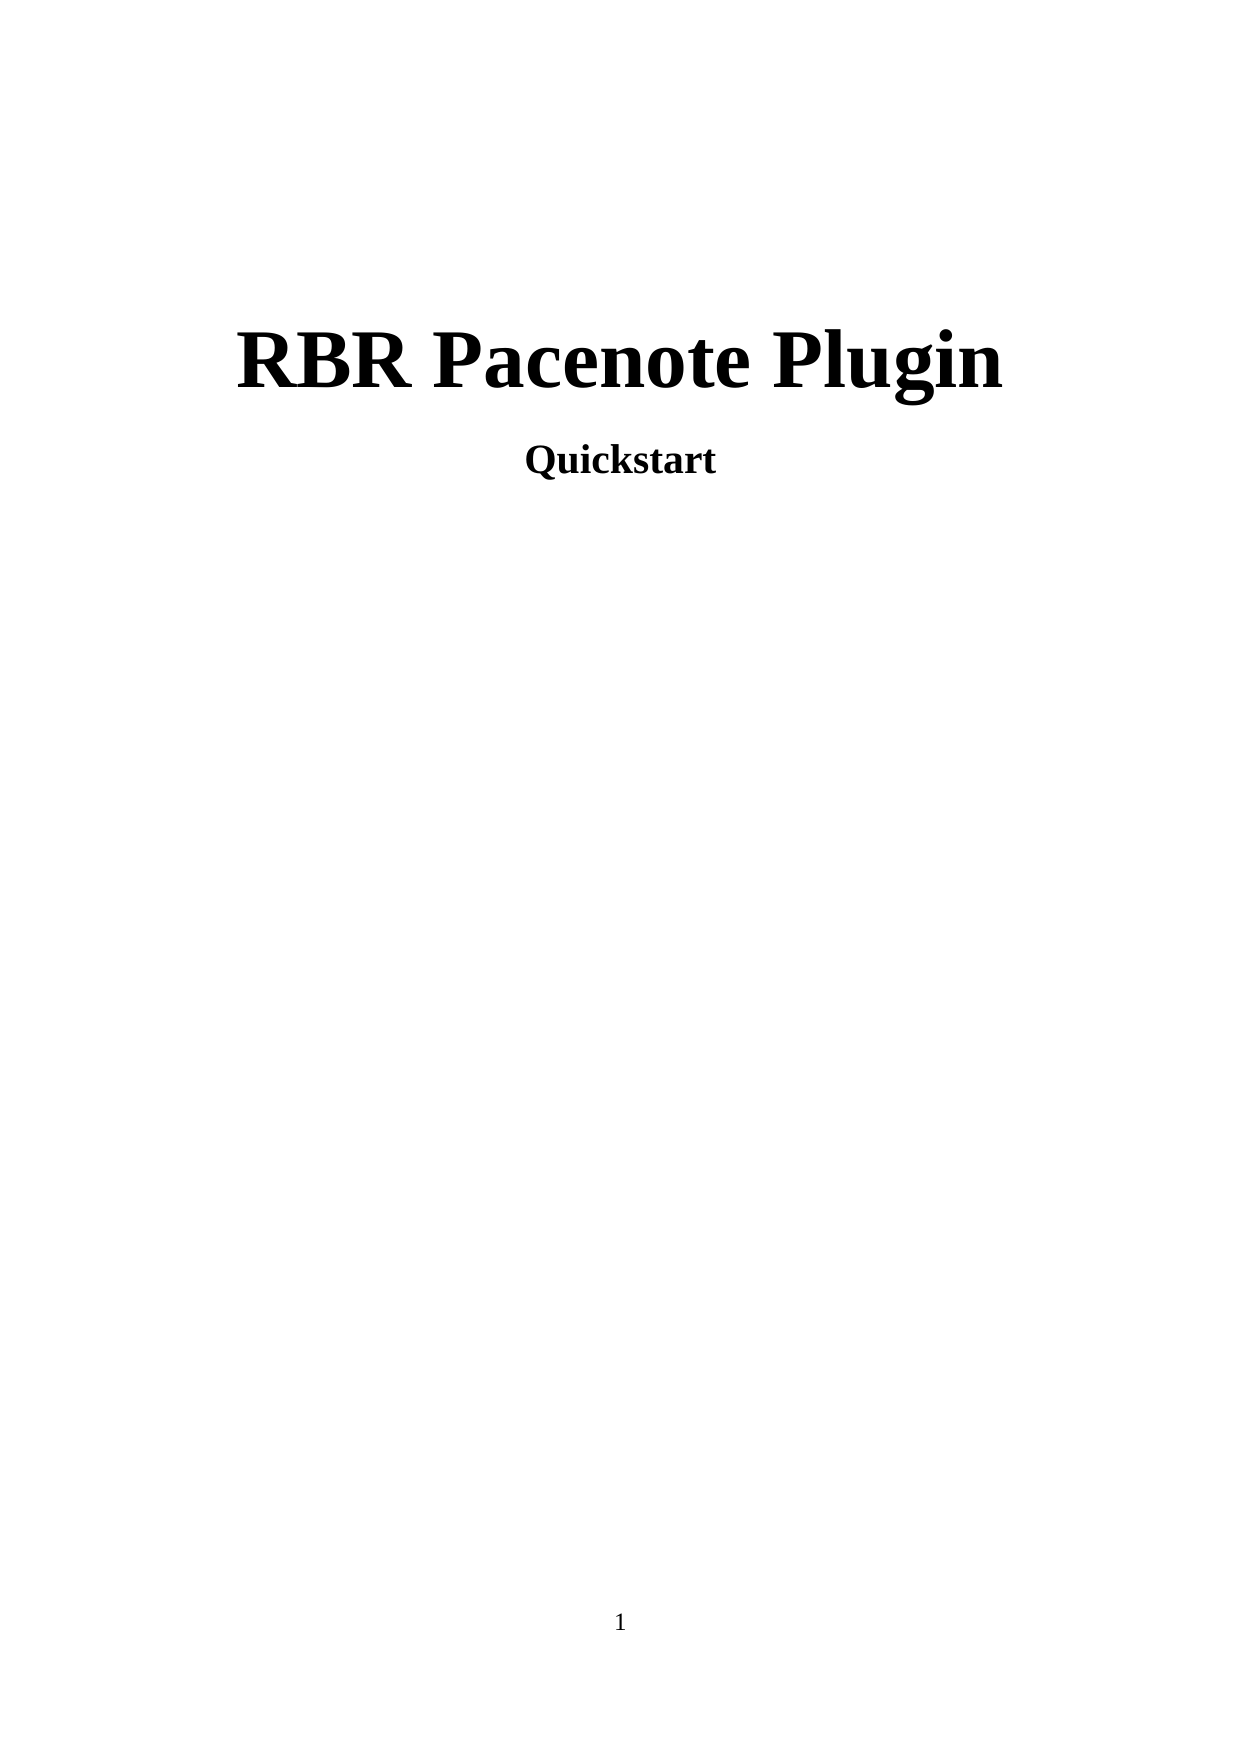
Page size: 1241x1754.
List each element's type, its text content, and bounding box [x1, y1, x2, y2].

text RBR Pacenote Plugin [118, 310, 1122, 406]
text Quickstart [118, 434, 1122, 482]
